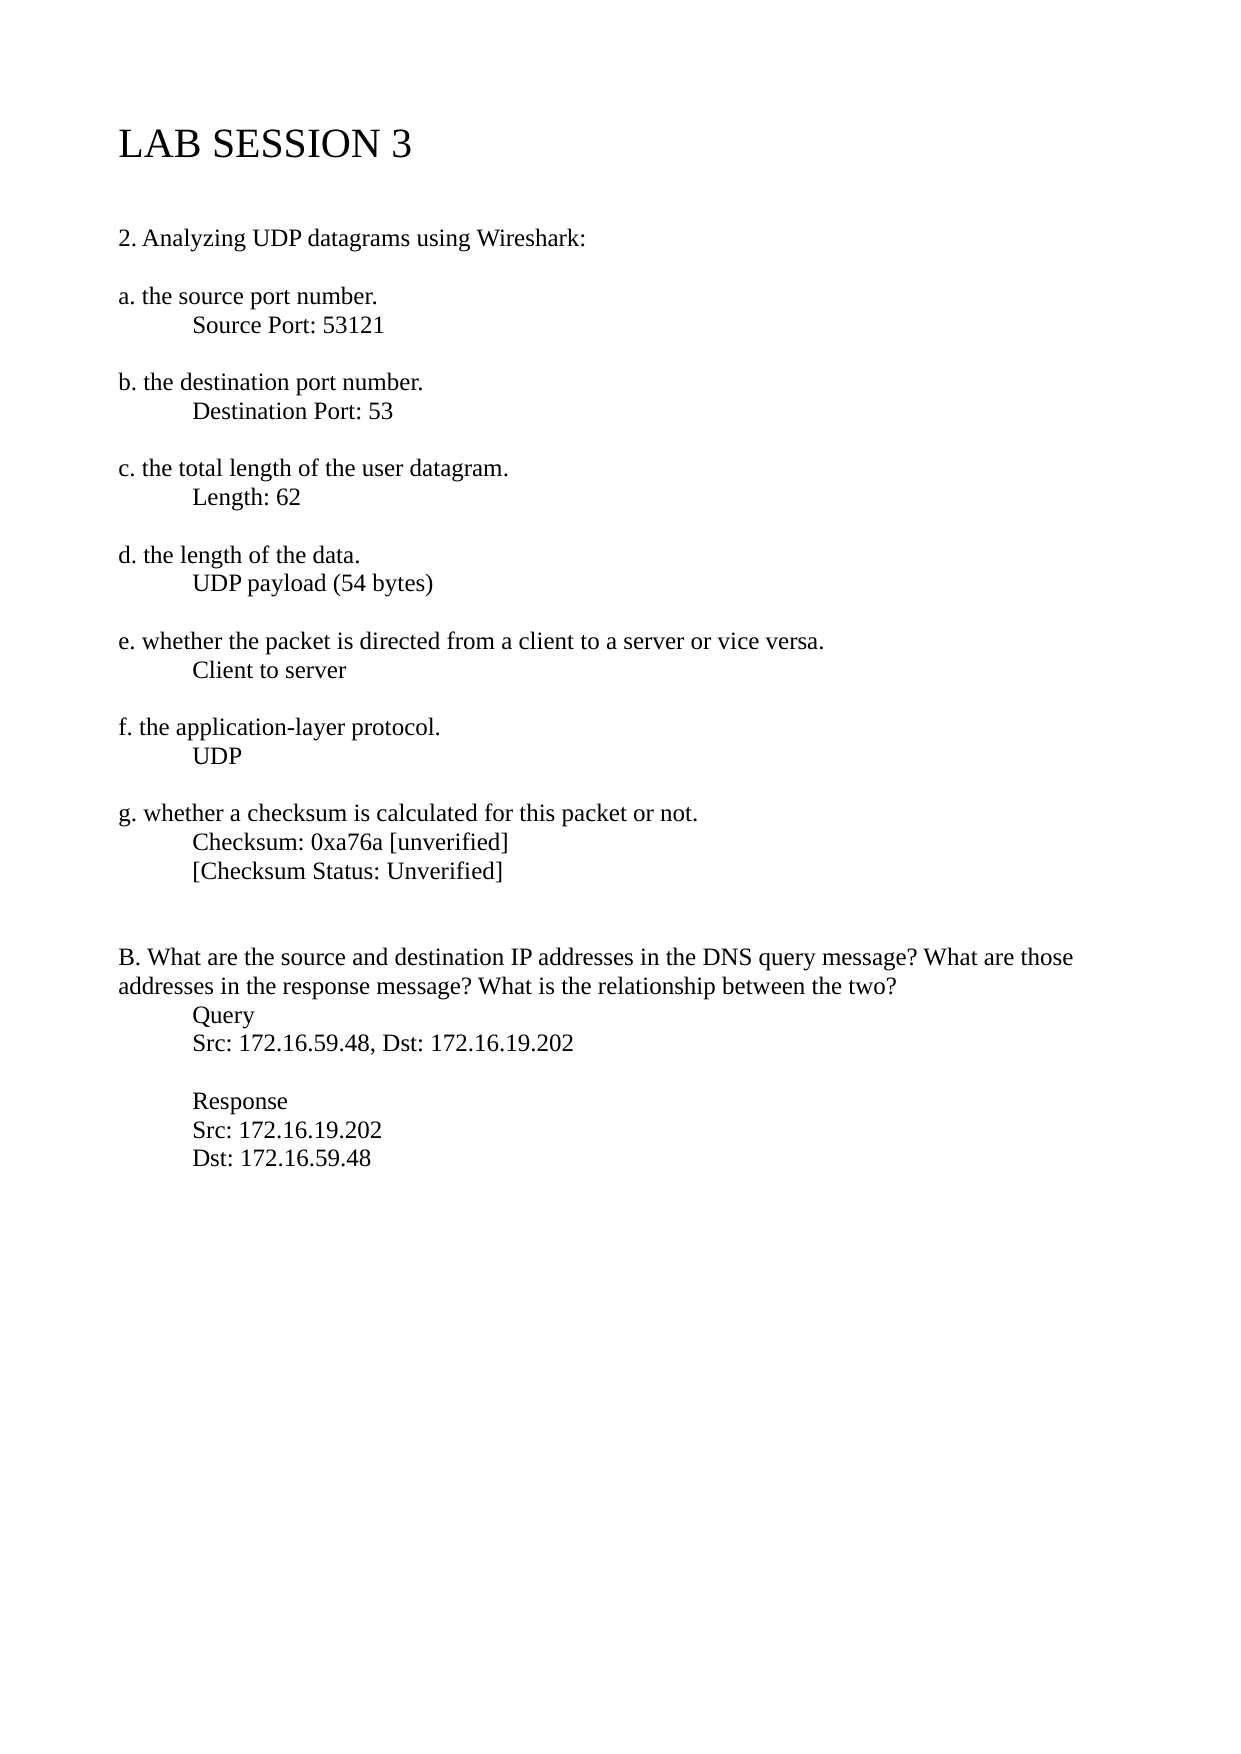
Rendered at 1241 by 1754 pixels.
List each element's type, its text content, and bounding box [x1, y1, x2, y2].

text Query [118, 1000, 1122, 1028]
text Length: 62 [118, 482, 1122, 511]
text Response [118, 1086, 1122, 1115]
text LAB SESSION 3 [118, 118, 1122, 166]
text Client to server [118, 655, 1122, 683]
text [Checksum Status: Unverified] [118, 856, 1122, 885]
text Src: 172.16.19.202 [118, 1115, 1122, 1143]
text UDP payload (54 bytes) [118, 568, 1122, 597]
text a. the source port number. [118, 281, 1122, 310]
text Src: 172.16.59.48, Dst: 172.16.19.202 [118, 1028, 1122, 1057]
text b. the destination port number. [118, 367, 1122, 396]
text Checksum: 0xa76a [unverified] [118, 827, 1122, 856]
text Source Port: 53121 [118, 310, 1122, 338]
text f. the application-layer protocol. [118, 712, 1122, 741]
text Dst: 172.16.59.48 [118, 1143, 1122, 1172]
text e. whether the packet is directed from a client to a server or vice versa. [118, 626, 1122, 655]
text g. whether a checksum is calculated for this packet or not. [118, 798, 1122, 827]
text B. What are the source and destination IP addresses in the DNS query message? What are those [118, 942, 1122, 971]
text d. the length of the data. [118, 540, 1122, 568]
text Destination Port: 53 [118, 396, 1122, 425]
text 2. Analyzing UDP datagrams using Wireshark: [118, 223, 1122, 252]
text UDP [118, 741, 1122, 770]
text c. the total length of the user datagram. [118, 453, 1122, 482]
text addresses in the response message? What is the relationship between the two? [118, 971, 1122, 1000]
